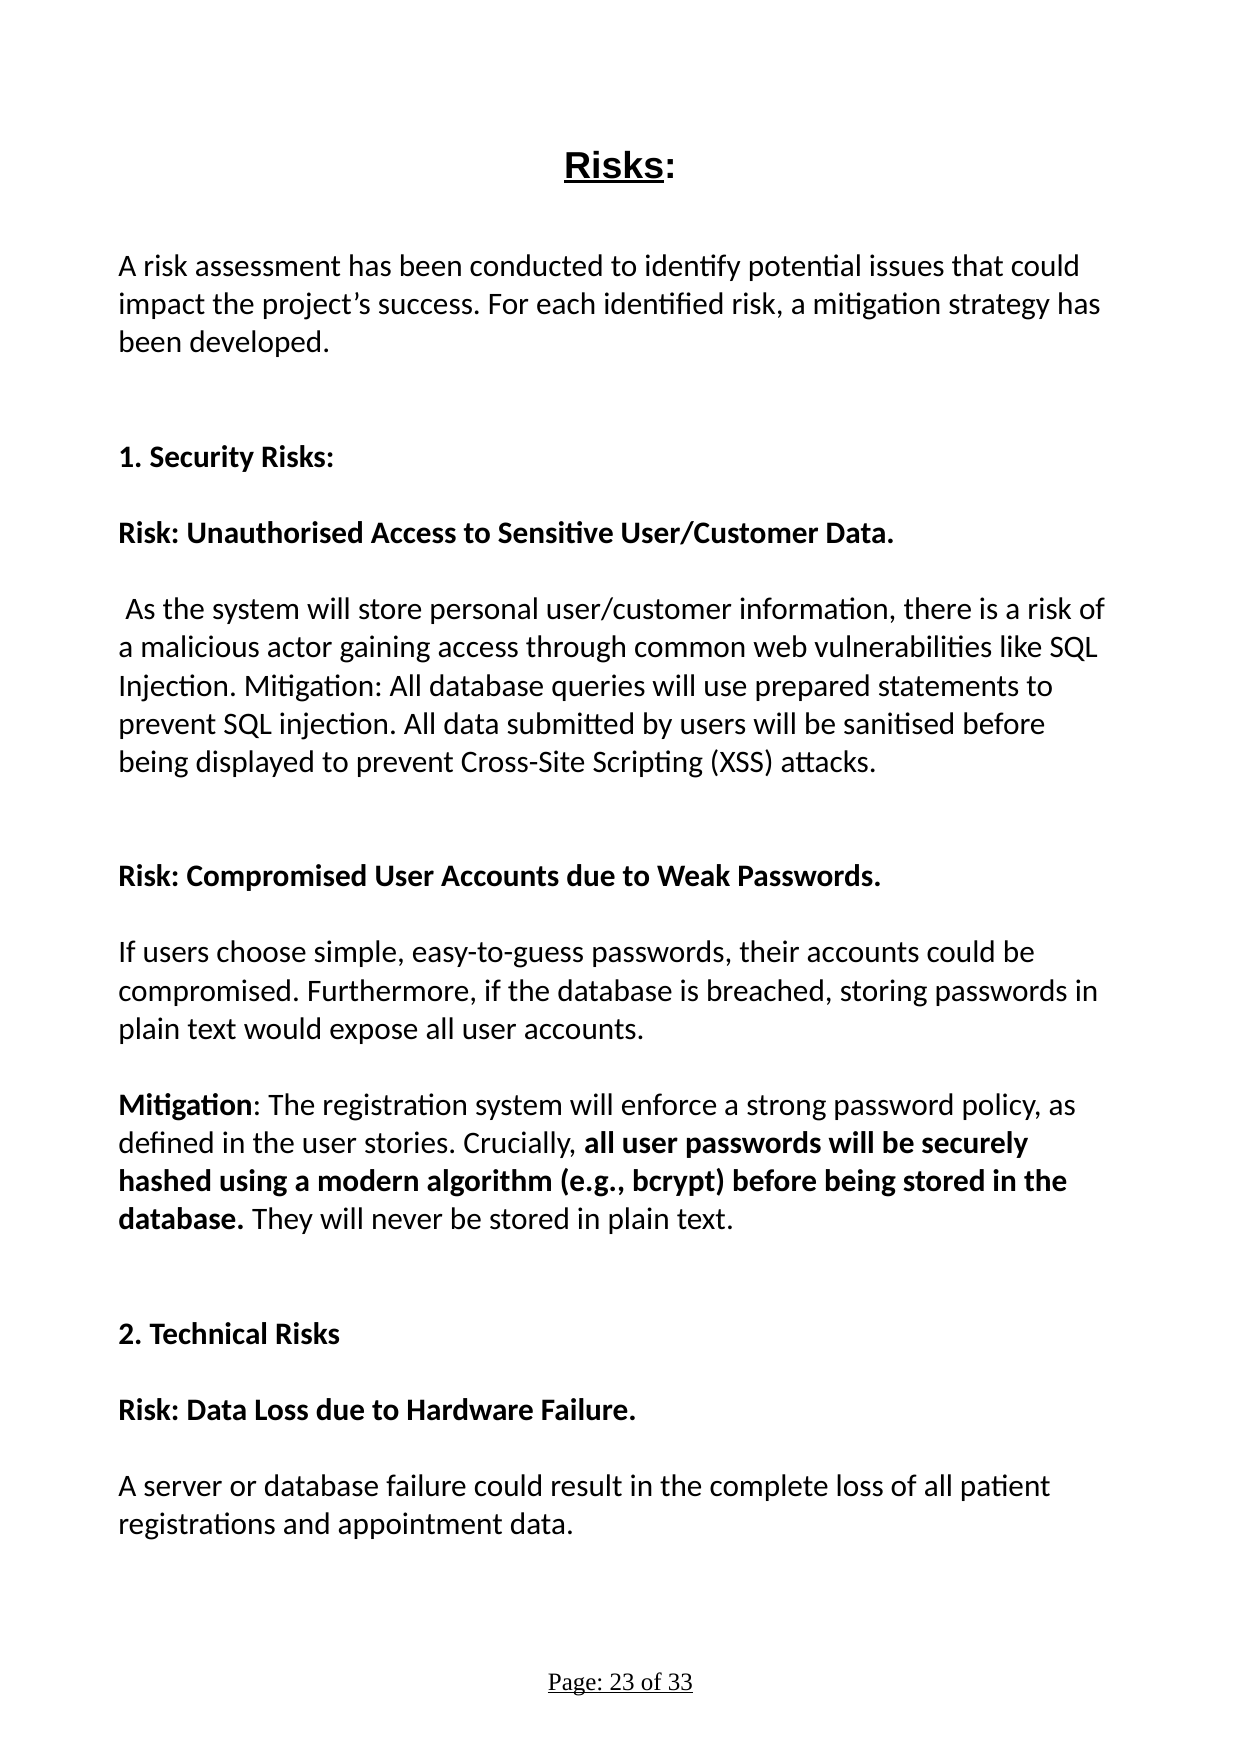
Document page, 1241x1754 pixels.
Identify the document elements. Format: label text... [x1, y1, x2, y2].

text If users choose simple, easy-to-guess passwords, their accounts could be compromised. Furthermore, if the database is breached, storing passwords in plain text would expose all user accounts. [118, 933, 1122, 1047]
text As the system will store personal user/customer information, there is a risk of a malicious actor gaining access through common web vulnerabilities like SQL Injection. Mitigation: All database queries will use prepared statements to prevent SQL injection. All data submitted by users will be sanitised before being displayed to prevent Cross-Site Scripting (XSS) attacks. [118, 589, 1122, 780]
text Risk: Data Loss due to Hardware Failure. [118, 1390, 1122, 1428]
text 2. Technical Risks [118, 1314, 1122, 1352]
text A risk assessment has been conducted to identify potential issues that could impact the project’s success. For each identified risk, a mitigation strategy has been developed. [118, 246, 1122, 361]
text Risk: Unauthorised Access to Sensitive User/Customer Data. [118, 513, 1122, 551]
text 1. Security Risks: [118, 437, 1122, 475]
subtitle Risks: [118, 143, 1122, 186]
text A server or database failure could result in the complete loss of all patient registrations and appointment data. [118, 1466, 1122, 1543]
text Risk: Compromised User Accounts due to Weak Passwords. [118, 856, 1122, 894]
text Mitigation: The registration system will enforce a strong password policy, as defined in the user stories. Crucially, all user passwords will be securely hashed using a modern algorithm (e.g., bcrypt) before being stored in the database. They will never be stored in plain text. [118, 1085, 1122, 1238]
